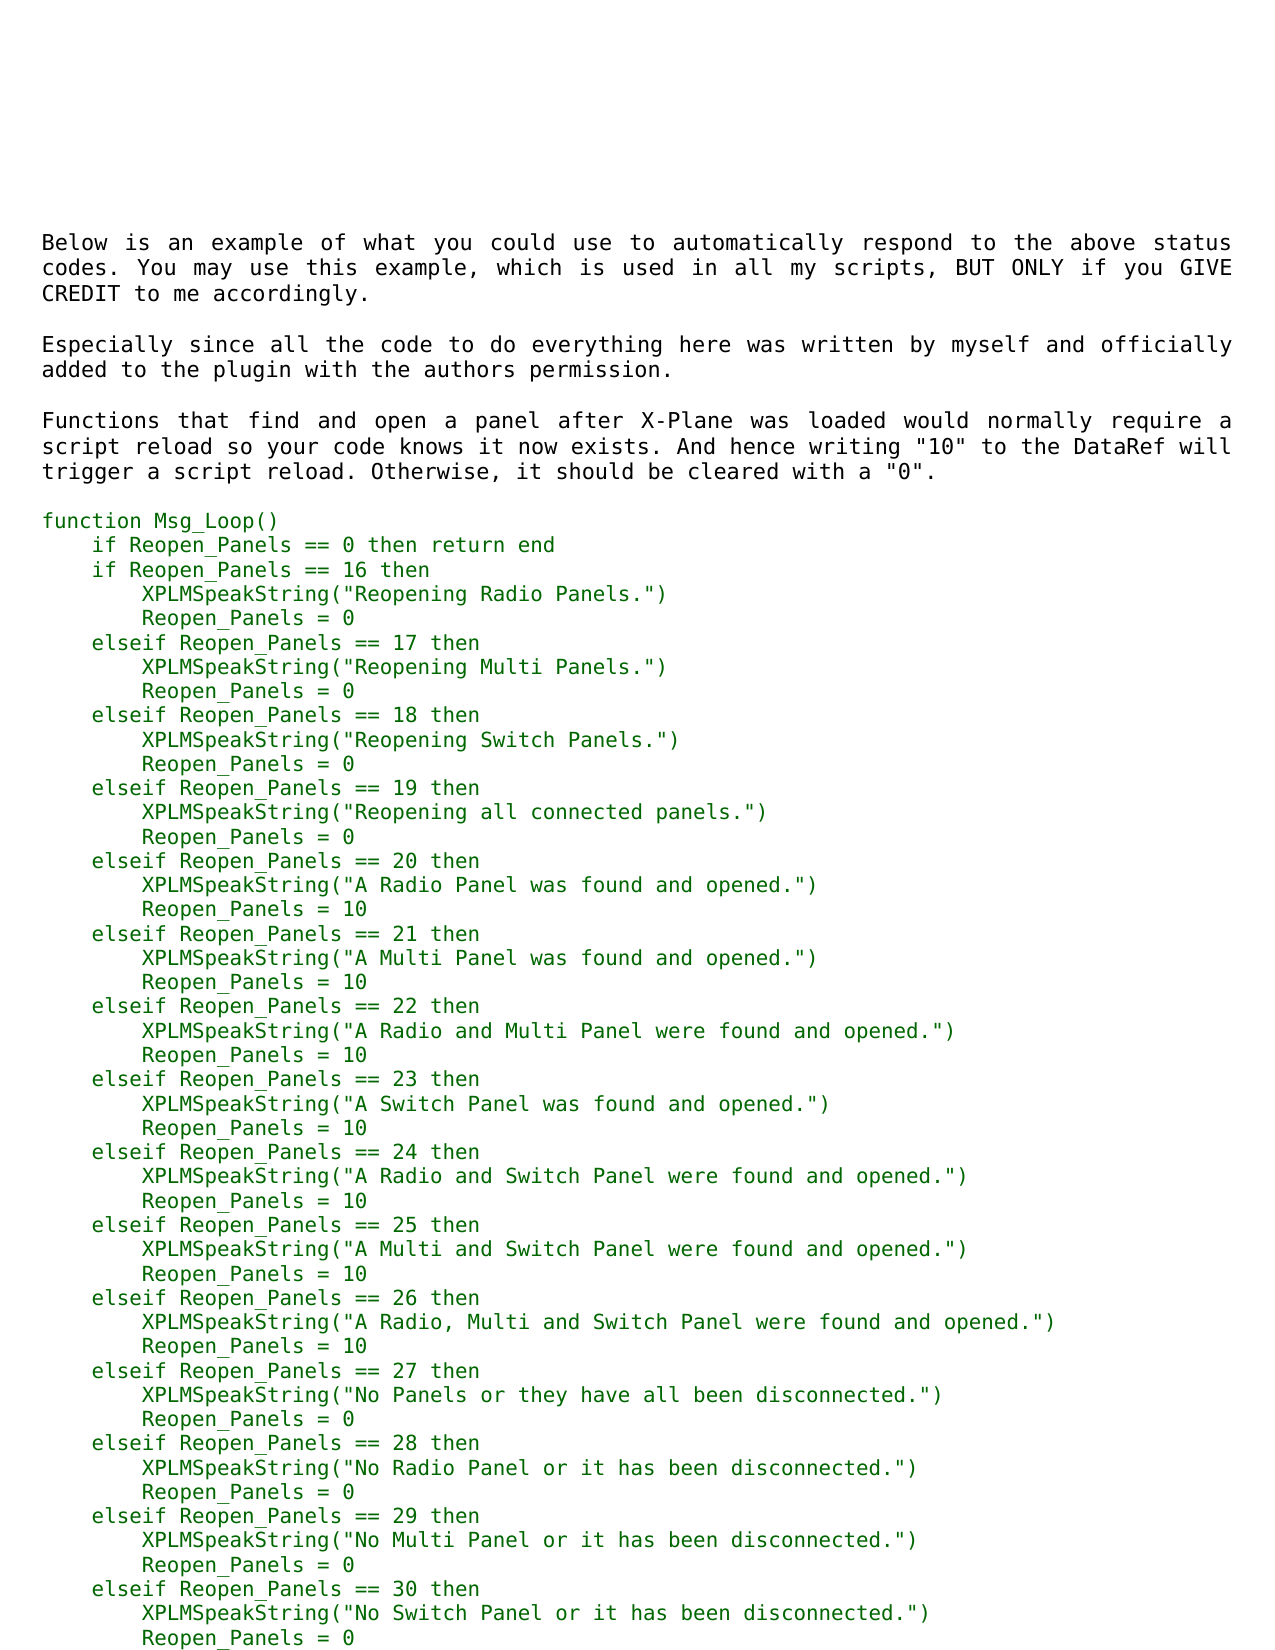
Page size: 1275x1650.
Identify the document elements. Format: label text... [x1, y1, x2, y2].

text elseif Reopen_Panels == 17 then [41, 631, 1234, 655]
text Reopen_Panels = 10 [41, 897, 1234, 922]
text elseif Reopen_Panels == 26 then [41, 1286, 1234, 1310]
text elseif Reopen_Panels == 28 then [41, 1431, 1234, 1456]
text elseif Reopen_Panels == 22 then [41, 994, 1234, 1019]
text elseif Reopen_Panels == 19 then [41, 776, 1234, 800]
text Below is an example of what you could use to automatically respond to the above status codes. You may use this example, which is used in all my scripts, BUT ONLY if you GIVE CREDIT to me accordingly. [41, 230, 1234, 306]
text XPLMSpeakString("Reopening all connected panels.") [41, 800, 1234, 825]
text XPLMSpeakString("A Radio, Multi and Switch Panel were found and opened.") [41, 1310, 1234, 1334]
text elseif Reopen_Panels == 30 then [41, 1577, 1234, 1601]
text Reopen_Panels = 0 [41, 1480, 1234, 1504]
text XPLMSpeakString("No Panels or they have all been disconnected.") [41, 1383, 1234, 1407]
text Reopen_Panels = 0 [41, 752, 1234, 776]
text Functions that find and open a panel after X-Plane was loaded would normally require a script reload so your code knows it now exists. And hence writing "10" to the DataRef will trigger a script reload. Otherwise, it should be cleared with a "0". [41, 408, 1234, 485]
text XPLMSpeakString("A Multi and Switch Panel were found and opened.") [41, 1237, 1234, 1262]
text if Reopen_Panels == 0 then return end [41, 533, 1234, 558]
text elseif Reopen_Panels == 29 then [41, 1504, 1234, 1528]
text Reopen_Panels = 0 [41, 679, 1234, 703]
text Reopen_Panels = 0 [41, 825, 1234, 849]
text XPLMSpeakString("A Radio and Multi Panel were found and opened.") [41, 1019, 1234, 1043]
text XPLMSpeakString("No Switch Panel or it has been disconnected.") [41, 1601, 1234, 1626]
text XPLMSpeakString("A Radio Panel was found and opened.") [41, 873, 1234, 897]
text elseif Reopen_Panels == 21 then [41, 922, 1234, 946]
text if Reopen_Panels == 16 then [41, 558, 1234, 582]
text Reopen_Panels = 0 [41, 1553, 1234, 1577]
text Reopen_Panels = 0 [41, 1407, 1234, 1431]
text XPLMSpeakString("Reopening Multi Panels.") [41, 655, 1234, 679]
text elseif Reopen_Panels == 23 then [41, 1067, 1234, 1092]
text XPLMSpeakString("Reopening Switch Panels.") [41, 728, 1234, 752]
text elseif Reopen_Panels == 24 then [41, 1140, 1234, 1164]
text XPLMSpeakString("No Multi Panel or it has been disconnected.") [41, 1528, 1234, 1553]
text function Msg_Loop() [41, 509, 1234, 533]
text Reopen_Panels = 10 [41, 1043, 1234, 1067]
text Reopen_Panels = 10 [41, 1334, 1234, 1359]
text elseif Reopen_Panels == 25 then [41, 1213, 1234, 1237]
text Reopen_Panels = 10 [41, 1189, 1234, 1213]
text XPLMSpeakString("A Radio and Switch Panel were found and opened.") [41, 1164, 1234, 1189]
text XPLMSpeakString("Reopening Radio Panels.") [41, 582, 1234, 606]
text XPLMSpeakString("A Switch Panel was found and opened.") [41, 1092, 1234, 1116]
text XPLMSpeakString("No Radio Panel or it has been disconnected.") [41, 1456, 1234, 1480]
text elseif Reopen_Panels == 27 then [41, 1359, 1234, 1383]
text Reopen_Panels = 10 [41, 1262, 1234, 1286]
text Reopen_Panels = 0 [41, 1626, 1234, 1650]
text Reopen_Panels = 10 [41, 970, 1234, 994]
text Especially since all the code to do everything here was written by myself and officially added to the plugin with the authors permission. [41, 332, 1234, 383]
text elseif Reopen_Panels == 20 then [41, 849, 1234, 873]
text Reopen_Panels = 0 [41, 606, 1234, 631]
text Reopen_Panels = 10 [41, 1116, 1234, 1140]
text XPLMSpeakString("A Multi Panel was found and opened.") [41, 946, 1234, 970]
text elseif Reopen_Panels == 18 then [41, 703, 1234, 728]
